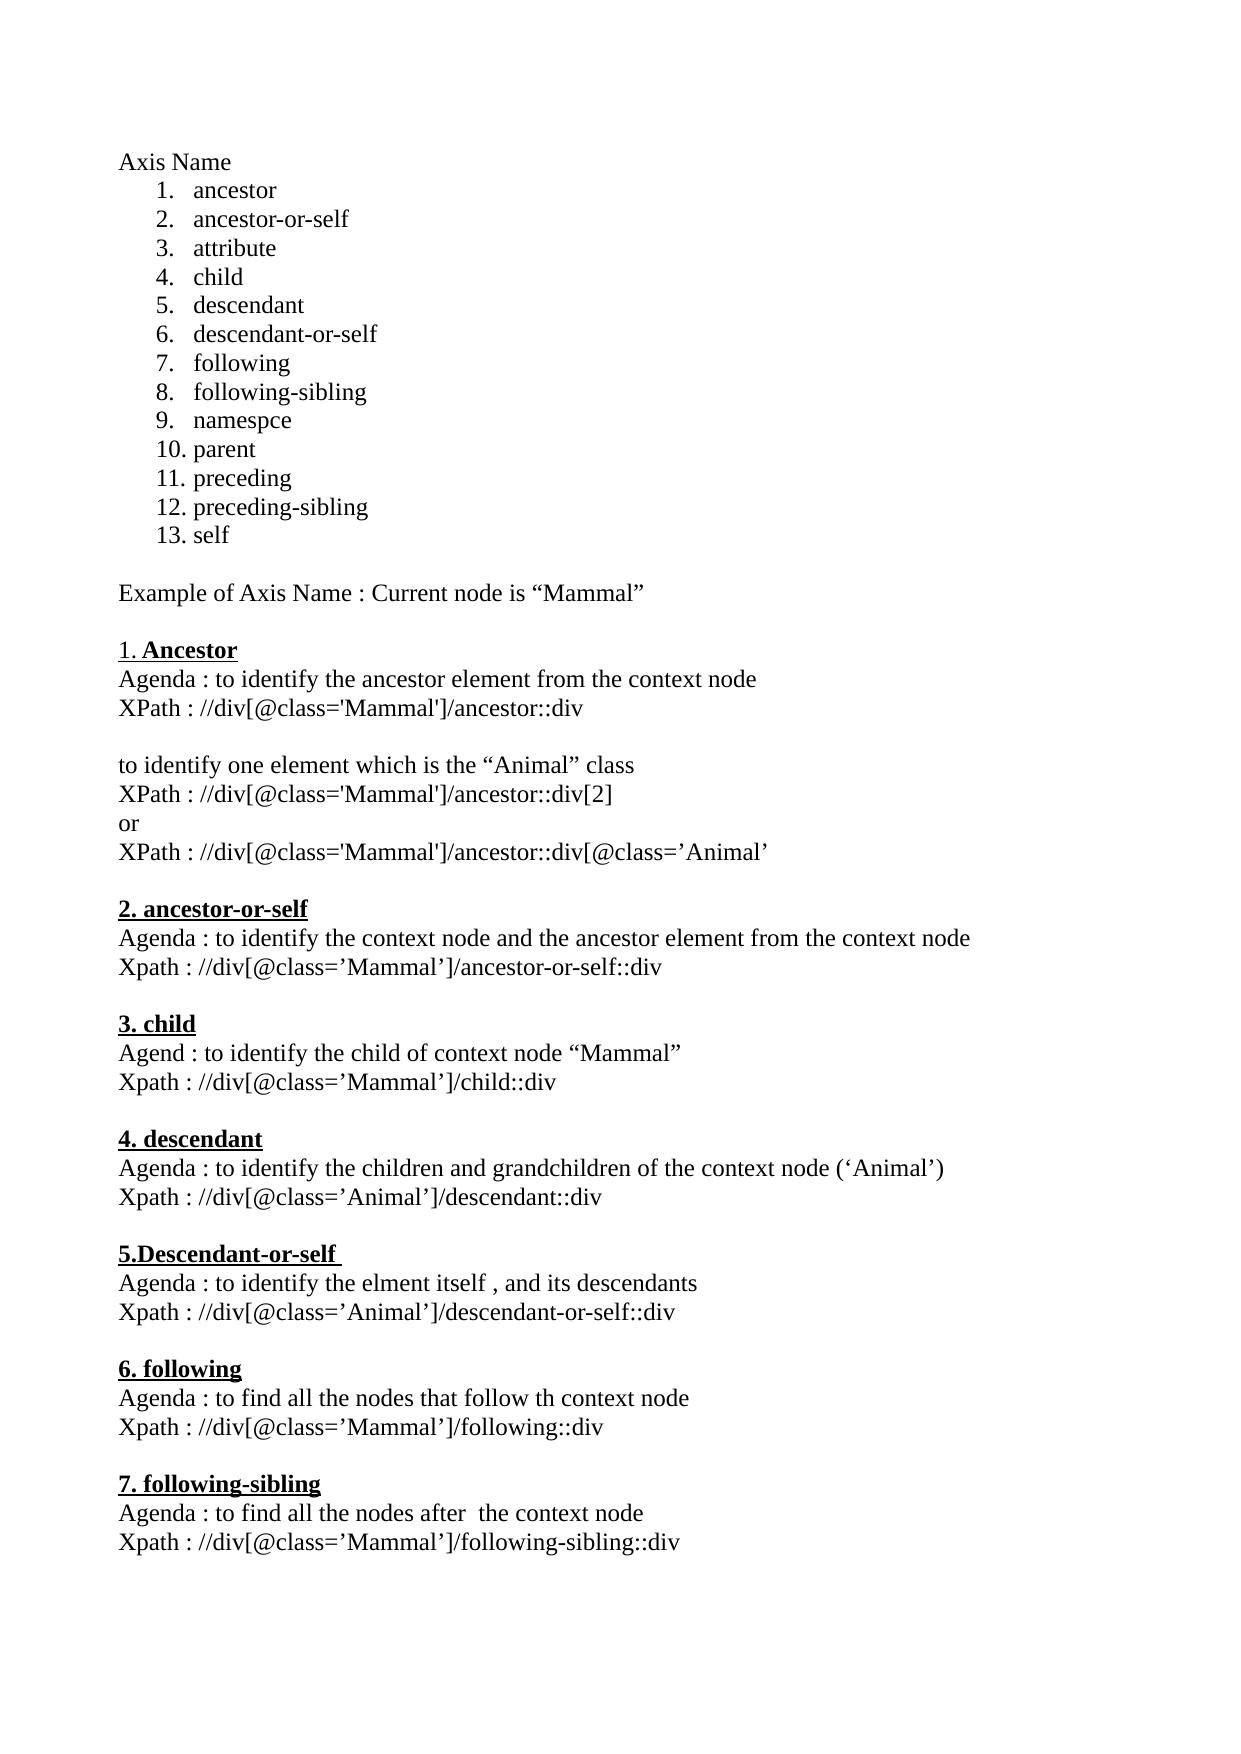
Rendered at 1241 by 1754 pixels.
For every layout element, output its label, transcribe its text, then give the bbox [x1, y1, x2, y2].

list descendant-or-self [156, 319, 1122, 348]
text or [118, 808, 1122, 837]
text XPath : //div[@class='Mammal']/ancestor::div[@class=’Animal’ [118, 837, 1122, 866]
text Xpath : //div[@class=’Mammal’]/following-sibling::div [118, 1527, 1122, 1556]
text Agenda : to identify the context node and the ancestor element from the context node [118, 923, 1122, 952]
text Agend : to identify the child of context node “Mammal” [118, 1038, 1122, 1067]
list descendant [156, 291, 1122, 319]
text 5.Descendant-or-self [118, 1239, 1122, 1268]
list preceding-sibling [156, 492, 1122, 521]
text Agenda : to identify the elment itself , and its descendants [118, 1268, 1122, 1297]
text Xpath : //div[@class=’Animal’]/descendant-or-self::div [118, 1297, 1122, 1326]
text Axis Name [118, 147, 1122, 176]
text 1. Ancestor [118, 636, 1122, 664]
text XPath : //div[@class='Mammal']/ancestor::div [118, 693, 1122, 722]
text 7. following-sibling [118, 1469, 1122, 1498]
text Xpath : //div[@class=’Mammal’]/ancestor-or-self::div [118, 952, 1122, 981]
list following-sibling [156, 377, 1122, 406]
list following [156, 348, 1122, 377]
text Example of Axis Name : Current node is “Mammal” [118, 578, 1122, 607]
text 2. ancestor-or-self [118, 894, 1122, 923]
text Agenda : to find all the nodes that follow th context node [118, 1383, 1122, 1412]
list namespce [156, 406, 1122, 434]
list ancestor-or-self [156, 204, 1122, 233]
list ancestor [156, 176, 1122, 204]
text to identify one element which is the “Animal” class [118, 751, 1122, 779]
list preceding [156, 463, 1122, 492]
list self [156, 521, 1122, 549]
text 4. descendant [118, 1124, 1122, 1153]
text Xpath : //div[@class=’Animal’]/descendant::div [118, 1182, 1122, 1211]
text XPath : //div[@class='Mammal']/ancestor::div[2] [118, 779, 1122, 808]
text Xpath : //div[@class=’Mammal’]/child::div [118, 1067, 1122, 1096]
list child [156, 262, 1122, 291]
text Agenda : to identify the ancestor element from the context node [118, 664, 1122, 693]
text Agenda : to find all the nodes after the context node [118, 1498, 1122, 1527]
text Agenda : to identify the children and grandchildren of the context node (‘Animal’) [118, 1153, 1122, 1182]
list attribute [156, 233, 1122, 262]
text Xpath : //div[@class=’Mammal’]/following::div [118, 1412, 1122, 1441]
list parent [156, 434, 1122, 463]
text 3. child [118, 1009, 1122, 1038]
text 6. following [118, 1354, 1122, 1383]
